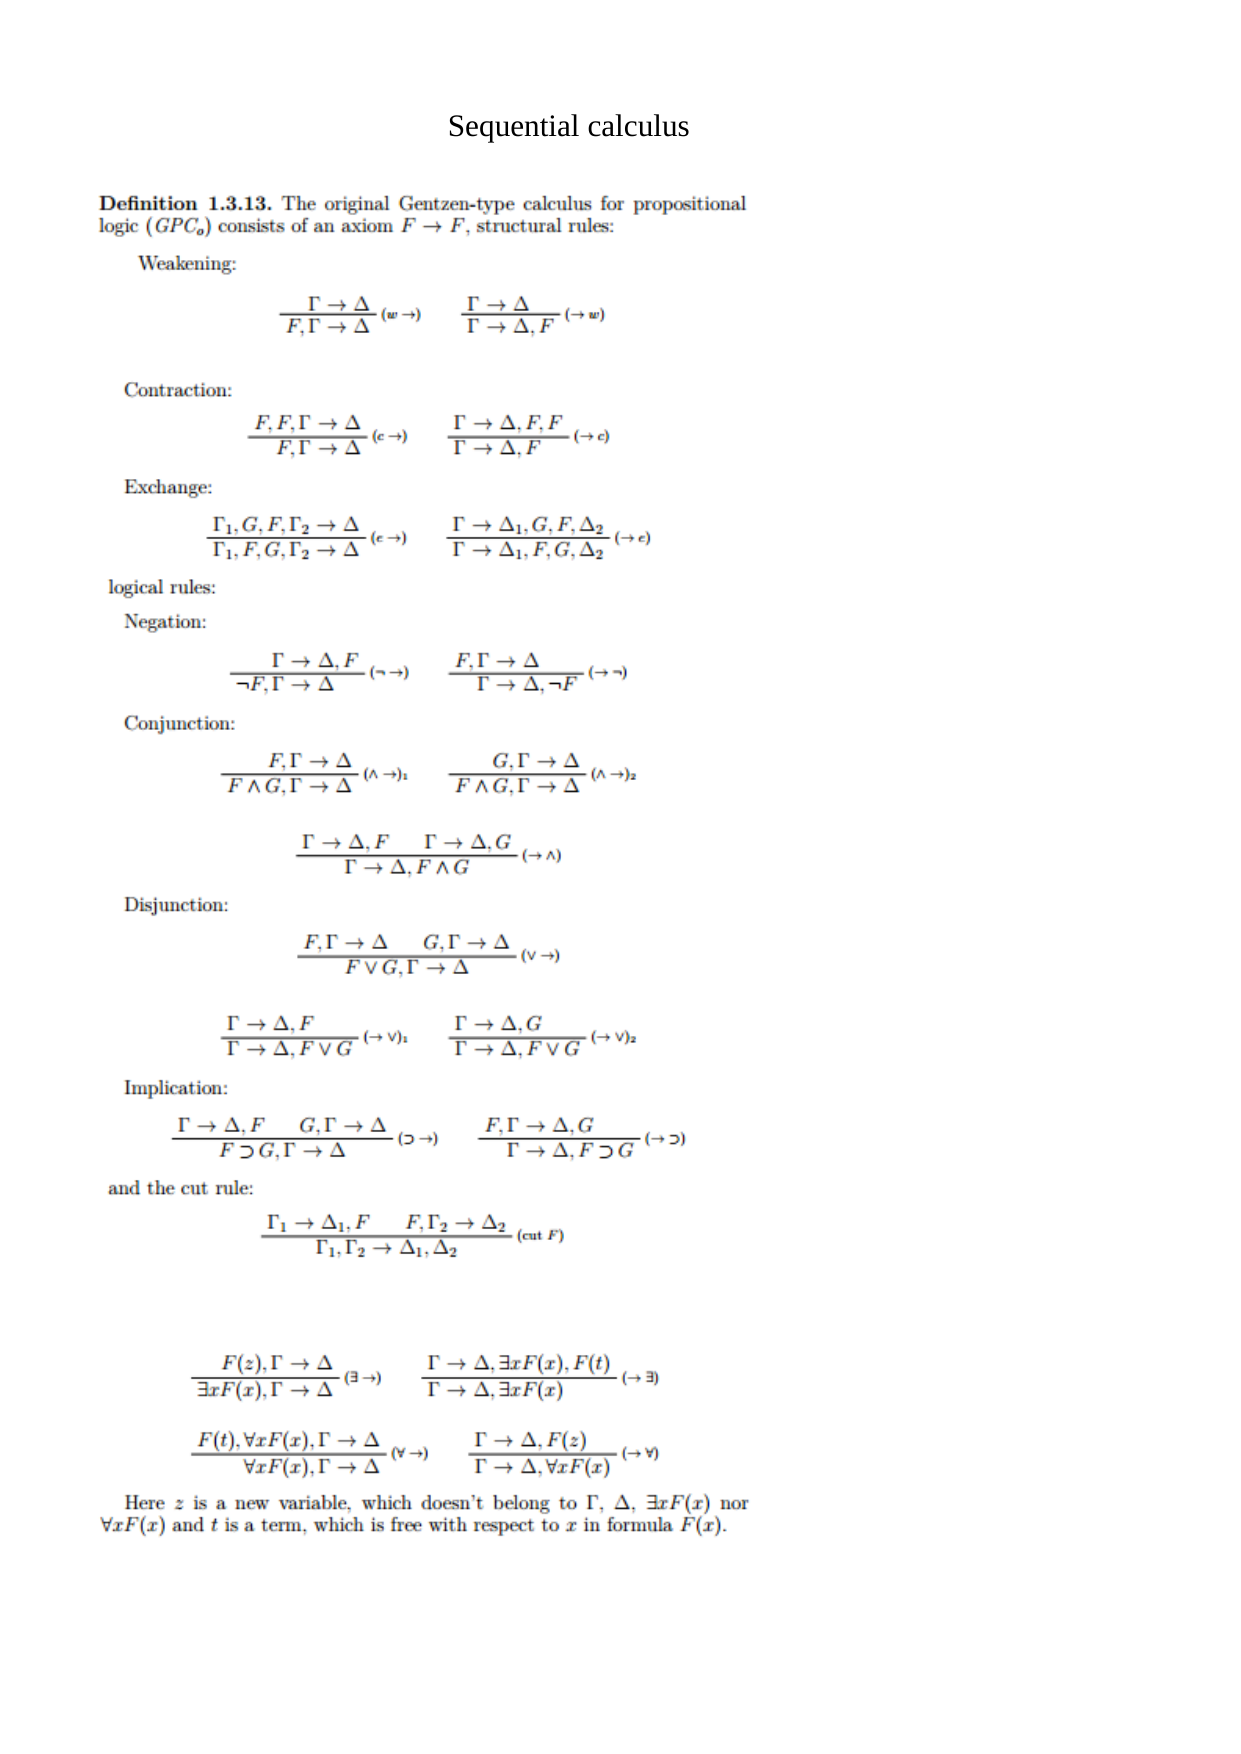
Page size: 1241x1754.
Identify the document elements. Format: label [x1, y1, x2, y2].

picture [96, 1321, 780, 1544]
picture [83, 193, 776, 1265]
